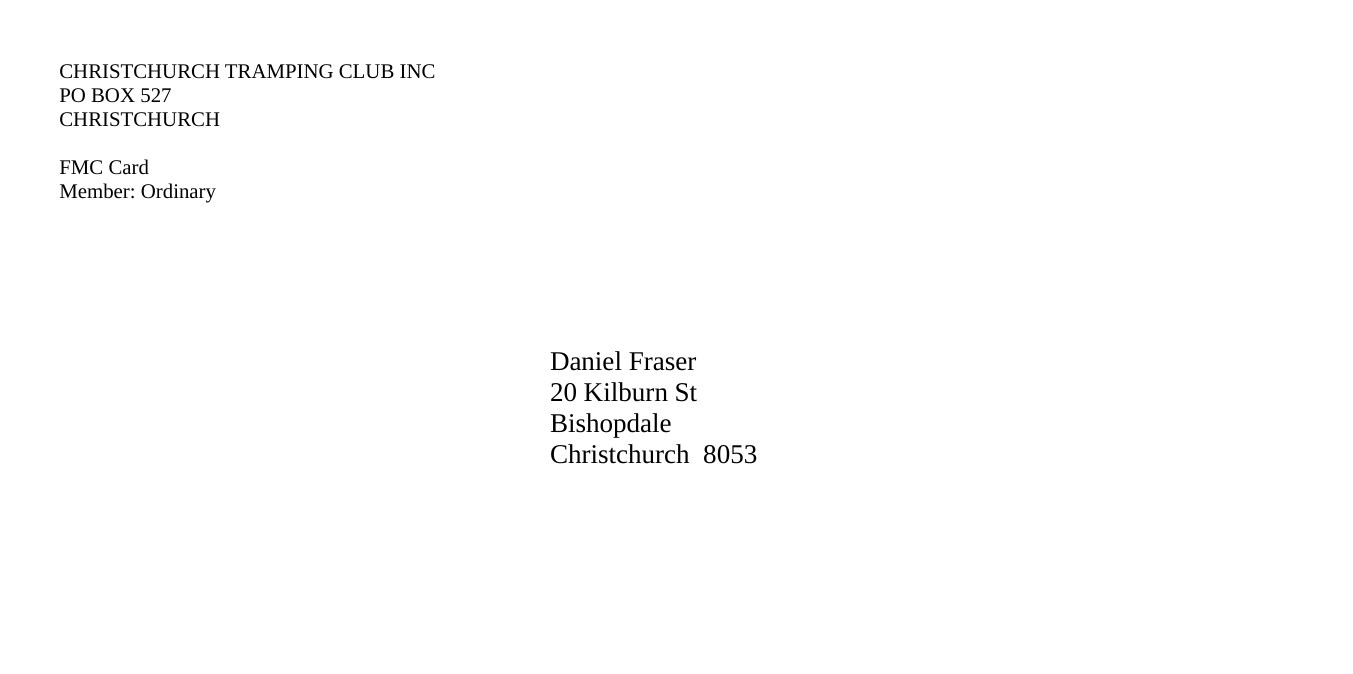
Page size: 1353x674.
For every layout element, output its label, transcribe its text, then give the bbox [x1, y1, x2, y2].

text CHRISTCHURCH [59, 107, 1293, 131]
text Christchurch 8053 [550, 438, 1293, 469]
text Daniel Fraser [550, 345, 1293, 376]
text FMC Card [59, 155, 1293, 179]
text 20 Kilburn St [550, 376, 1293, 407]
text Member: Ordinary [59, 179, 1293, 203]
text CHRISTCHURCH TRAMPING CLUB INC [59, 59, 1293, 83]
text PO BOX 527 [59, 83, 1293, 107]
text Bishopdale [550, 407, 1293, 438]
